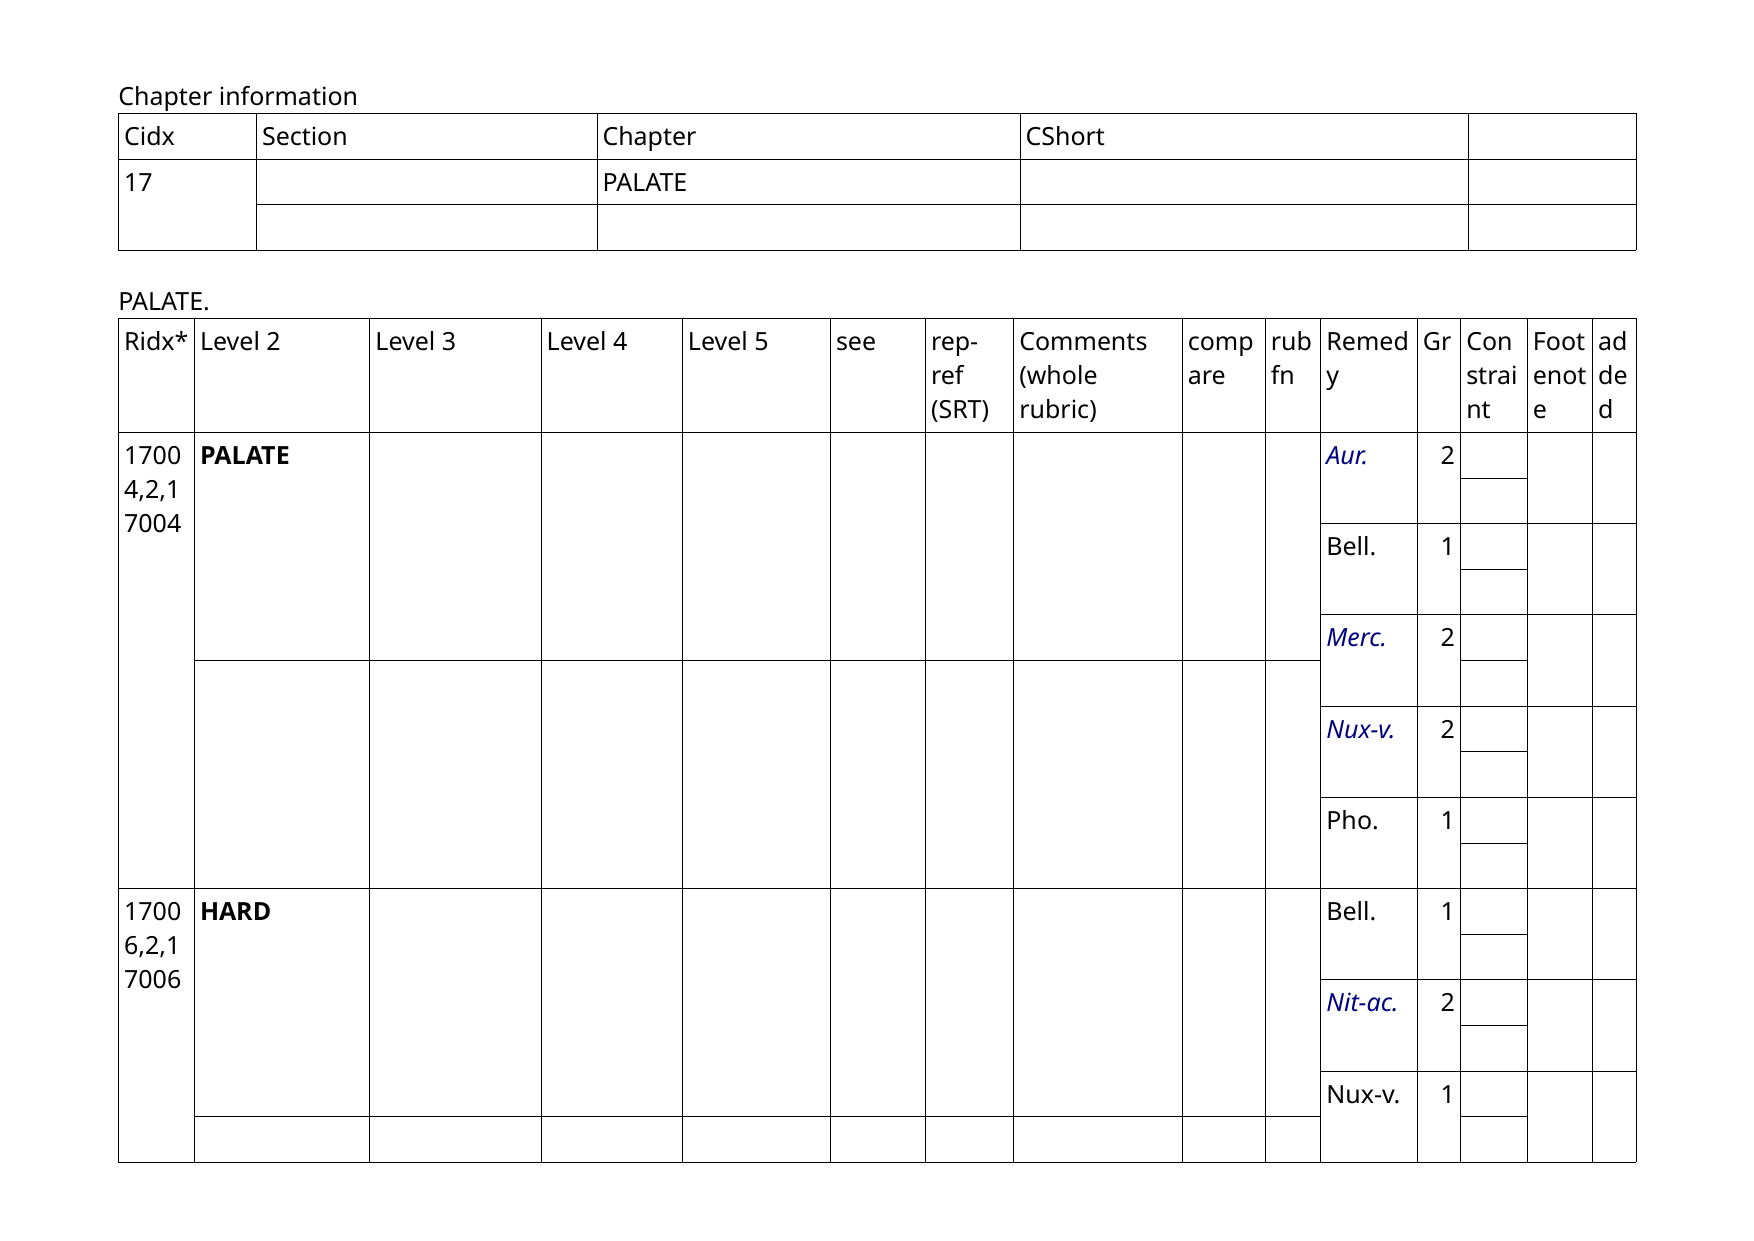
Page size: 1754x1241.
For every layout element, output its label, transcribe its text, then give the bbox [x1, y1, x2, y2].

table_cell [1461, 661, 1527, 706]
table_header Footenote [1528, 319, 1592, 432]
table_header CShort [1021, 114, 1468, 158]
table_cell [1593, 433, 1636, 523]
table_header Level 5 [683, 319, 830, 432]
table_cell [1528, 889, 1592, 979]
table_cell hard [195, 889, 369, 1116]
table_cell [1014, 1117, 1182, 1162]
table_cell [1266, 433, 1320, 660]
table_cell [1461, 889, 1527, 934]
table_cell [1014, 889, 1182, 1116]
table_cell [1461, 479, 1527, 523]
table_cell [195, 1117, 369, 1162]
table_cell 1 [1418, 524, 1460, 614]
table_cell [1266, 1117, 1320, 1162]
table_cell [370, 661, 541, 888]
table_cell [1593, 1072, 1636, 1162]
table_header Ridx* [119, 319, 194, 432]
table_cell [1461, 433, 1527, 477]
table_cell [1461, 935, 1527, 979]
table_cell [1528, 798, 1592, 888]
table_cell 2 [1418, 707, 1460, 797]
table_cell [1461, 1026, 1527, 1071]
table_header rep-ref (SRT) [926, 319, 1013, 432]
table_cell [831, 661, 925, 888]
table_header Chapter [598, 114, 1020, 158]
table_cell [1461, 980, 1527, 1025]
table_cell PALATE [598, 160, 1020, 204]
table_cell 17 [119, 160, 256, 250]
table_header rub fn [1266, 319, 1320, 432]
table_cell [598, 205, 1020, 250]
table_cell [1461, 570, 1527, 614]
table_header Cidx [119, 114, 256, 158]
table_cell [1528, 1072, 1592, 1162]
table_cell [1021, 160, 1468, 204]
table_cell [1461, 524, 1527, 569]
table_header Section [257, 114, 597, 158]
table_cell [1461, 798, 1527, 842]
table_cell Nit-ac. [1321, 980, 1417, 1071]
table_cell 1 [1418, 1072, 1460, 1162]
table_cell [195, 661, 369, 888]
table_cell [1469, 160, 1636, 204]
table_cell Pho. [1321, 798, 1417, 888]
table_cell [1461, 844, 1527, 888]
table_cell [1461, 752, 1527, 797]
table_cell Nux-v. [1321, 1072, 1417, 1162]
table_cell 2 [1418, 615, 1460, 706]
table_cell Bell. [1321, 889, 1417, 979]
table_cell 1 [1418, 798, 1460, 888]
table_cell [1593, 980, 1636, 1071]
table_cell Bell. [1321, 524, 1417, 614]
table_cell 17006,2,17006 [119, 889, 194, 1162]
table_cell [683, 661, 830, 888]
table_cell [1461, 1072, 1527, 1116]
table_cell [1461, 1117, 1527, 1162]
table_cell [1183, 433, 1265, 660]
table_cell [1528, 707, 1592, 797]
table_cell [683, 889, 830, 1116]
table_cell Nux-v. [1321, 707, 1417, 797]
table_cell [542, 433, 682, 660]
table_cell [1014, 433, 1182, 660]
table_header Remedy [1321, 319, 1417, 432]
table_cell Aur. [1321, 433, 1417, 523]
table_header Level 4 [542, 319, 682, 432]
table_header [1469, 114, 1636, 158]
table_header Comments (whole rubric) [1014, 319, 1182, 432]
table_cell [542, 889, 682, 1116]
table_cell [1183, 661, 1265, 888]
table_cell [1014, 661, 1182, 888]
text PALATE. [118, 284, 1636, 318]
table_cell [926, 661, 1013, 888]
table_cell Merc. [1321, 615, 1417, 706]
table_cell [1593, 524, 1636, 614]
table_header added [1593, 319, 1636, 432]
table_header see [831, 319, 925, 432]
table_cell [1183, 889, 1265, 1116]
table_cell Palate [195, 433, 369, 660]
table_cell 17004,2,17004 [119, 433, 194, 888]
table_cell [1528, 433, 1592, 523]
table_cell [1183, 1117, 1265, 1162]
table_cell [1461, 707, 1527, 751]
table_cell [370, 889, 541, 1116]
table_cell [831, 889, 925, 1116]
table_cell [542, 1117, 682, 1162]
table_cell [257, 160, 597, 204]
text Chapter information [118, 79, 1636, 113]
table_cell [1461, 615, 1527, 660]
table_header Gr [1418, 319, 1460, 432]
table_cell [1528, 980, 1592, 1071]
table_cell [370, 433, 541, 660]
table_cell [542, 661, 682, 888]
table_cell [1469, 205, 1636, 250]
table_cell [257, 205, 597, 250]
table_cell [683, 433, 830, 660]
table_cell [1593, 889, 1636, 979]
table_cell [370, 1117, 541, 1162]
table_cell 1 [1418, 889, 1460, 979]
table_header compare [1183, 319, 1265, 432]
table_cell [683, 1117, 830, 1162]
table_cell [1266, 661, 1320, 888]
table_cell [926, 1117, 1013, 1162]
table_cell [831, 1117, 925, 1162]
table_cell [1528, 615, 1592, 706]
table_header Level 2 [195, 319, 369, 432]
table_cell 2 [1418, 433, 1460, 523]
table_cell [926, 889, 1013, 1116]
table_cell [831, 433, 925, 660]
table_cell [926, 433, 1013, 660]
table_cell [1593, 707, 1636, 797]
table_cell [1266, 889, 1320, 1116]
table_cell 2 [1418, 980, 1460, 1071]
table_cell [1593, 615, 1636, 706]
table_cell [1528, 524, 1592, 614]
table_cell [1021, 205, 1468, 250]
table_header Level 3 [370, 319, 541, 432]
table_header Constraint [1461, 319, 1527, 432]
table_cell [1593, 798, 1636, 888]
